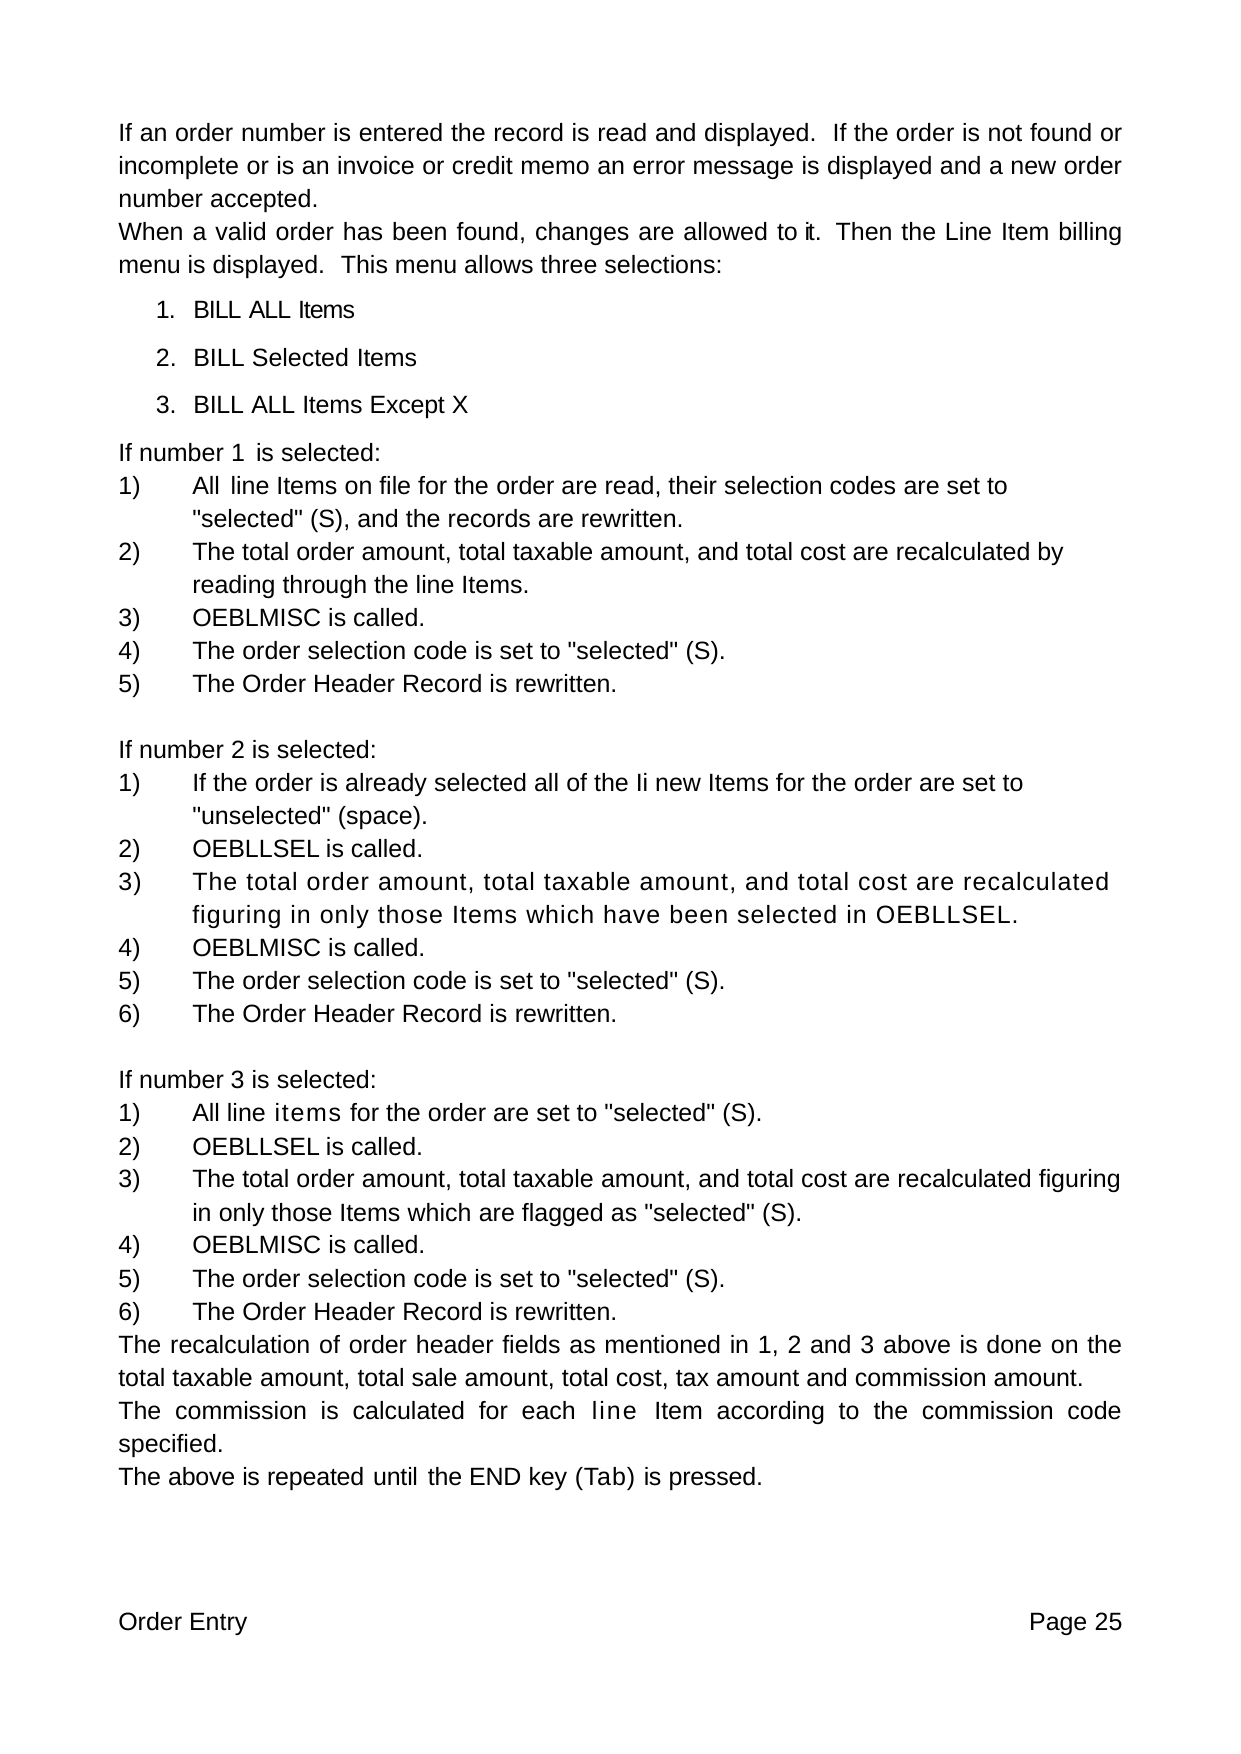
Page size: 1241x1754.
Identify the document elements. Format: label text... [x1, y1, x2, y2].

text 3) The total order amount, total taxable amount, and total cost are recalculated [118, 867, 1122, 896]
text 4) OEBLMISC is called. [118, 933, 1122, 962]
text 3) OEBLMISC is called. [118, 603, 1122, 632]
text The commission is calculated for each line Item according to the commission code specified. [118, 1396, 1122, 1457]
text 6) The Order Header Record is rewritten. [118, 1297, 1122, 1325]
text 6) The Order Header Record is rewritten. [118, 999, 1122, 1028]
text If number 2 is selected: [118, 735, 1122, 764]
text If number 3 is selected: [118, 1065, 1122, 1094]
text 1) All line items for the order are set to "selected" (S). [118, 1098, 1122, 1127]
list BILL ALL Items Except X [156, 390, 1122, 419]
text 5) The order selection code is set to "selected" (S). [118, 1263, 1122, 1292]
text in only those Items which are flagged as "selected" (S). [118, 1197, 1122, 1226]
text 5) The Order Header Record is rewritten. [118, 669, 1122, 698]
text The above is repeated until the END key (Tab) is pressed. [118, 1462, 1122, 1490]
text 4) The order selection code is set to "selected" (S). [118, 636, 1122, 665]
text "unselected" (space). [118, 801, 1122, 830]
text The recalculation of order header fields as mentioned in 1, 2 and 3 above is done on the total taxable amount, total sale amount, total cost, tax amount and commission amount. [118, 1329, 1122, 1391]
text If an order number is entered the record is read and displayed. If the order is not found or incomplete or is an invoice or credit memo an error message is displayed and a new order number accepted. [118, 118, 1122, 213]
text 2) OEBLLSEL is called. [118, 1131, 1122, 1160]
text 1) If the order is already selected all of the Ii new Items for the order are set to [118, 768, 1122, 797]
list BILL ALL Items [156, 295, 1122, 324]
text 2) The total order amount, total taxable amount, and total cost are recalculated by [118, 537, 1122, 566]
text figuring in only those Items which have been selected in OEBLLSEL. [118, 900, 1122, 929]
text 4) OEBLMISC is called. [118, 1231, 1122, 1259]
text reading through the line Items. [118, 570, 1122, 599]
text If number 1 is selected: [118, 438, 1122, 467]
text 3) The total order amount, total taxable amount, and total cost are recalculated figuring [118, 1164, 1122, 1193]
text "selected" (S), and the records are rewritten. [118, 504, 1122, 533]
text 2) OEBLLSEL is called. [118, 834, 1122, 863]
text When a valid order has been found, changes are allowed to it. Then the Line Item billing menu is displayed. This menu allows three selections: [118, 217, 1122, 279]
text 5) The order selection code is set to "selected" (S). [118, 966, 1122, 995]
text 1) All line Items on file for the order are read, their selection codes are set to [118, 471, 1122, 500]
list BILL Selected Items [156, 343, 1122, 372]
